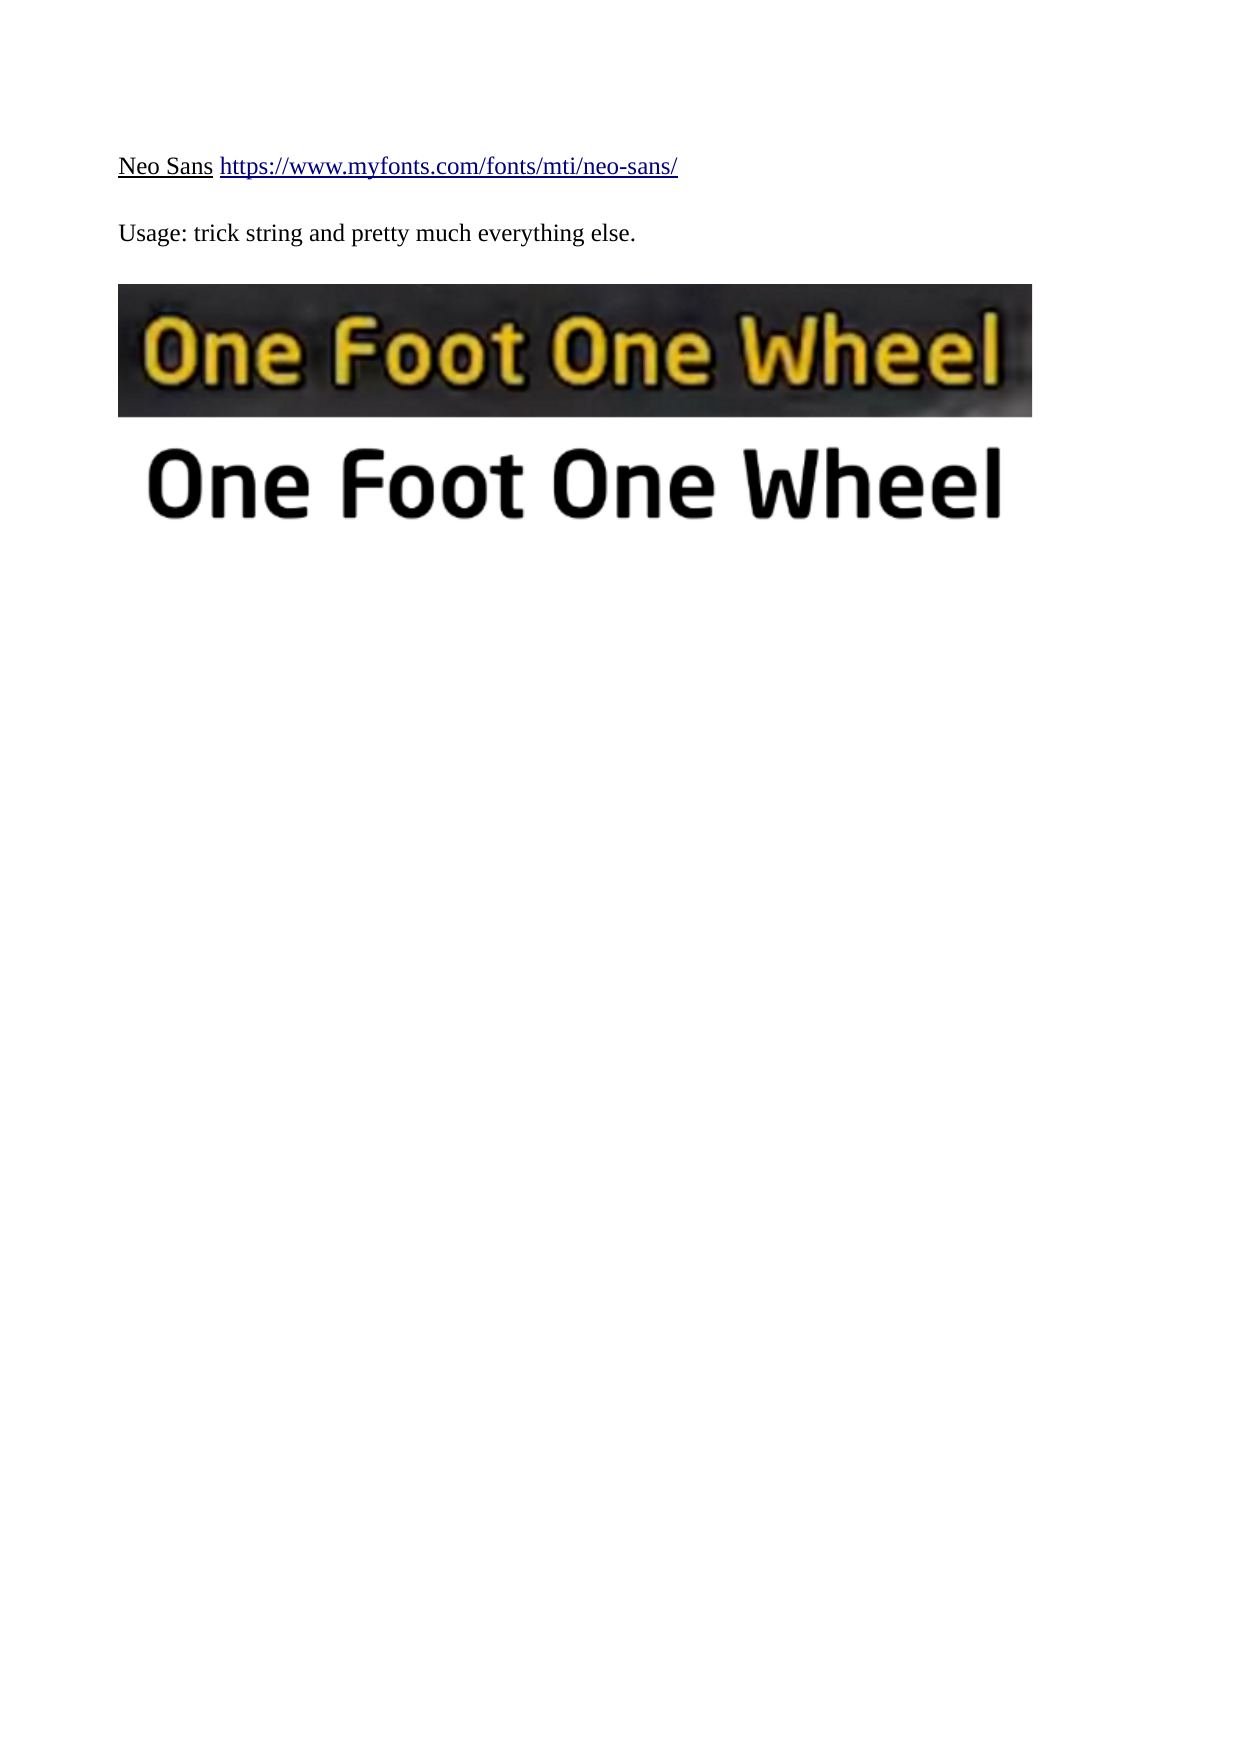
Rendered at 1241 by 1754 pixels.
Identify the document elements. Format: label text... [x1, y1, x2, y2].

picture [118, 284, 1033, 554]
text Neo Sans https://www.myfonts.com/fonts/mti/neo-sans/ Usage: trick string and pretty much everything else. [118, 118, 1122, 559]
